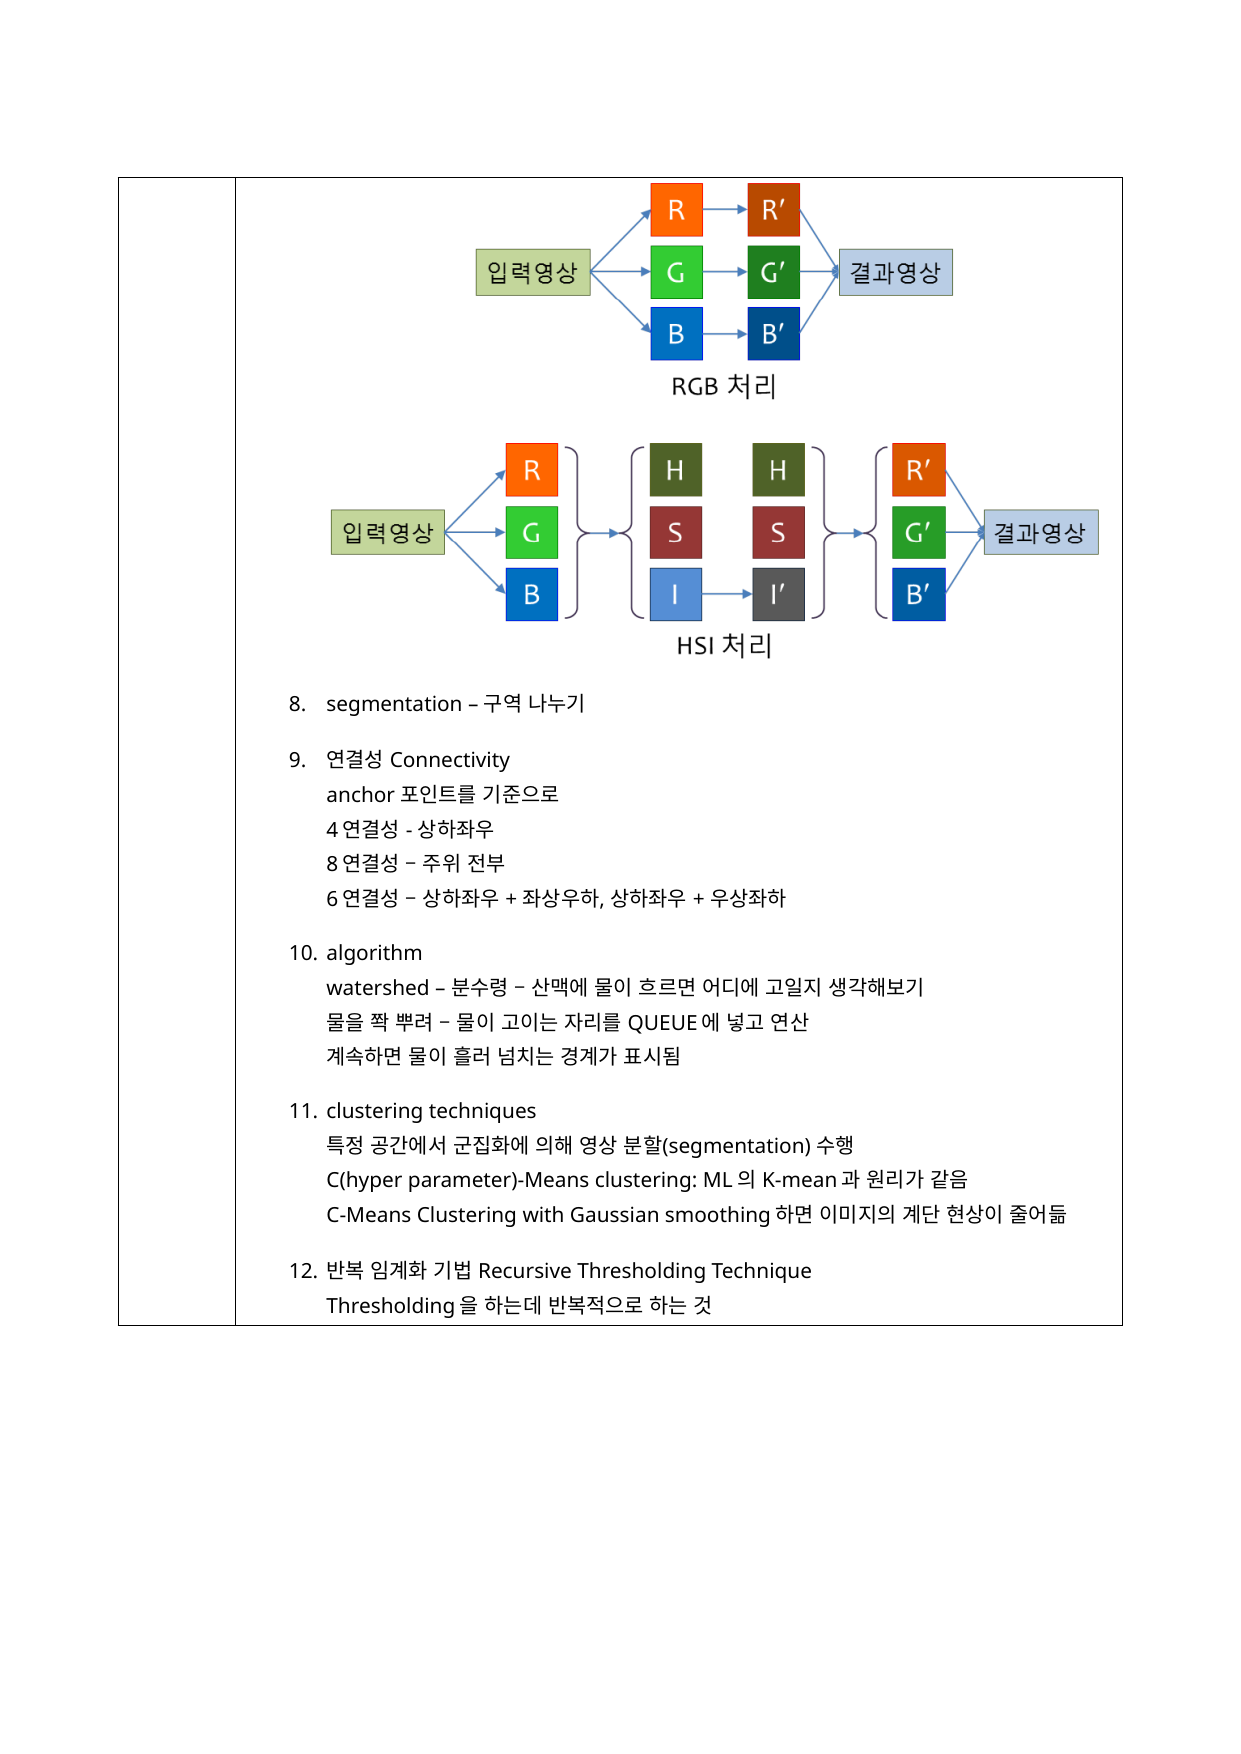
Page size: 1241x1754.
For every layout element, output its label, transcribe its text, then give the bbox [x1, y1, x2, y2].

picture [326, 178, 1105, 663]
table_cell [119, 178, 235, 1325]
table_cell 1217 review gray scale thresholding – 대표적인 방법이 otsu t를 기점으로 계단함수 binarization – masking, 0 아니면 1 scale을(t값을) 올릴 때 일어날 현상 생각해보기 bi = 2개, 3개 이상은 multi 히스토그램에서 골짜기 부분 = thresholding OTSU – 임계 값 T를 기준으로 영역을 2개 그룹으로 나누었을 때 각 집합내의 명암 분포는 균일하고 집합 사이의 명암 차이는 최대화될 수 있도록 함 1 + 2가 최소가 되는 것 최적화 알고리즘에서는 비용함수 또는 목적 함수를 사용하여 점수 계산 컬러이미지 segmentation – 구역 나누기 연결성 Connectivity anchor 포인트를 기준으로 4연결성 - 상하좌우 8연결성 – 주위 전부 6연결성 – 상하좌우 + 좌상우하, 상하좌우 + 우상좌하 algorithm watershed – 분수령 – 산맥에 물이 흐르면 어디에 고일지 생각해보기 물을 쫙 뿌려 – 물이 고이는 자리를 QUEUE에 넣고 연산 계속하면 물이 흘러 넘치는 경계가 표시됨 clustering techniques 특정 공간에서 군집화에 의해 영상 분할(segmentation) 수행 C(hyper parameter)-Means clustering: ML의 K-mean과 원리가 같음 C-Means Clustering with Gaussian smoothing하면 이미지의 계단 현상이 줄어듦 반복 임계화 기법 Recursive Thresholding Technique Thresholding을 하는데 반복적으로 하는 것 connected component labeling 구역을 나누고 자동으로 번호를 매겨 줌 4연결성 사용하는데 좌, 상 픽셀을 비교함 Morphology – 형태학 수학적 Morphology 객체 경계의 단순화, 작은 구멍을 채움, 작은 돌기의 제거 등 binary 영상과 gray-scale 영상에 적용 가능 집합기호 공부하기 Morphology 알고리즘 – 팽창 연산 OR 구조적 요소의 중심이 영상의 0에 위치하면 다음 위치로 이동 구조적 요소의 중심이 영상의 1에 위치하면 구조요소와 영상을 OR 논리연산 Morphology 알고리즘 – 침식 연산 AND 구조적 요소의 중심이 영상의 0에 위치하면 다음 위치로 이동 구조적 요소의 중심이 영상의 1에 위치하면 구조요소에서 1위치가 하나라도 객체를 벗어나면 그 위치는 0으로 변경 Morphology 알고리즘 – 열림 연산 팽창 + 침식 (닫힘) 침식 + 팽창 (열림) 색의 개념 색(Color) - 물체에서 반사되는 빛의 성질에 의해 결정 빛 – 전자기파의 일종이며 매질이 필요 없는 파동으로 다양한 파장으로 구성 태양광은 파장에 따라 빛은 가시광선, 적외선, 자외선, 감마선 등으로 구분 가시광선은 380nm에서 780nm 파장의 빛에 해당 람다f = c : c는 광속 광원에 대한 용어 및 기본 단위 방사 휘도(radiance) – 광원으로부터 나오는 에너지의 총량(w) 에너지의 단위(j)줄 휘도(luminance) – 관찰자가 광원으로부터 인지하는 에너지의 양(lm), (cd/m^2) 명도(brightness) – 관찰자의 “주관적인” 밝기(측정 불가) 눈의 구조 원추세포cone - 색상을 구분, 간상세포 rod - 명암을 구분 파랑(베타)세포 2%, 초록(감마)세포 33%, 빨강(로우) 65% 세포 파장 흡수 원추세포, 간상세포의 분포 정확히 상이 맞지 않아도 명암은 초점이 없더라도 인지할 수 있음 원추세포에서의 빛의 수용 민감도 삼색 정합(trichromatic matching) RGB의 정도를 가지고 모든 색을 구현할 수 있음 RGB 모델 - 모니터 R, G, B를 축 하나씩으로 생각해서 3차원 배열을 만듦, axis maximum value 1 각 꼭지점이 무슨색이 될지 생각해보기 ex) 0.0.0 = black, 1, 1, 1 = white 트루컬러는 16,777,216개의 색상, RGB에 각각 1바이트(8비트)를 할당함 CMY 모델 – 프린터 청록색(Cyan), 자홍색(Magenta), 노란색(Yellow)을 기본 색으로 사용 마찬가지로 C, M, Y를 축 하나씩으로 생각해서 3차원 좌표를 만듦 HSV 모델 색상(hue), 채도(saturation), 명도(value)를 기본색으로 사용 색상은 색의 주 파장을 구분하는 특징 채도는 색의 순수성(purity)을 구분하는 특징 명도는 색의 밝고 어두운 정도를 구분하는 값 역 원뿔 3차원으로 생각하기 색상(hue)는 0~359 채도(saturation)은 0~255 명도(value)는 0~255 YUV, YIQ 모델 아날로그 TV의 전송에 사용하는 색 모델 색에서 밝기 성분과 색도(chromaticity) 성분을 구분 가능 YCbCr 모델 영상 및 비디오 압축 등에서 주로 사용 Y성분: 휘도(luminance), Cb & Cr 성분: 색차(chrominance) 휘도와 색차 Lab 모델 균일 색 모델(uniform color model) 색의 차이를 수치적으로 계산할 경우 색 모델에서의 두 색 사이의 거리(distance)를 사용 L는 밝기(lightness), a와 b는 색도(chromaticity) 성분 L은 0 ~ 100 사이의 값을 가지며 0은 검은색, 100은 흰색 a는 초록색 ~ 자홍색 사이의 색을 나타내며 -는 초록색, +는 자홍색 b는 파란색 ~ 노란색 사이의 색을 나타내며 -는 파란색, +는 자홍색 [236, 178, 1122, 1325]
